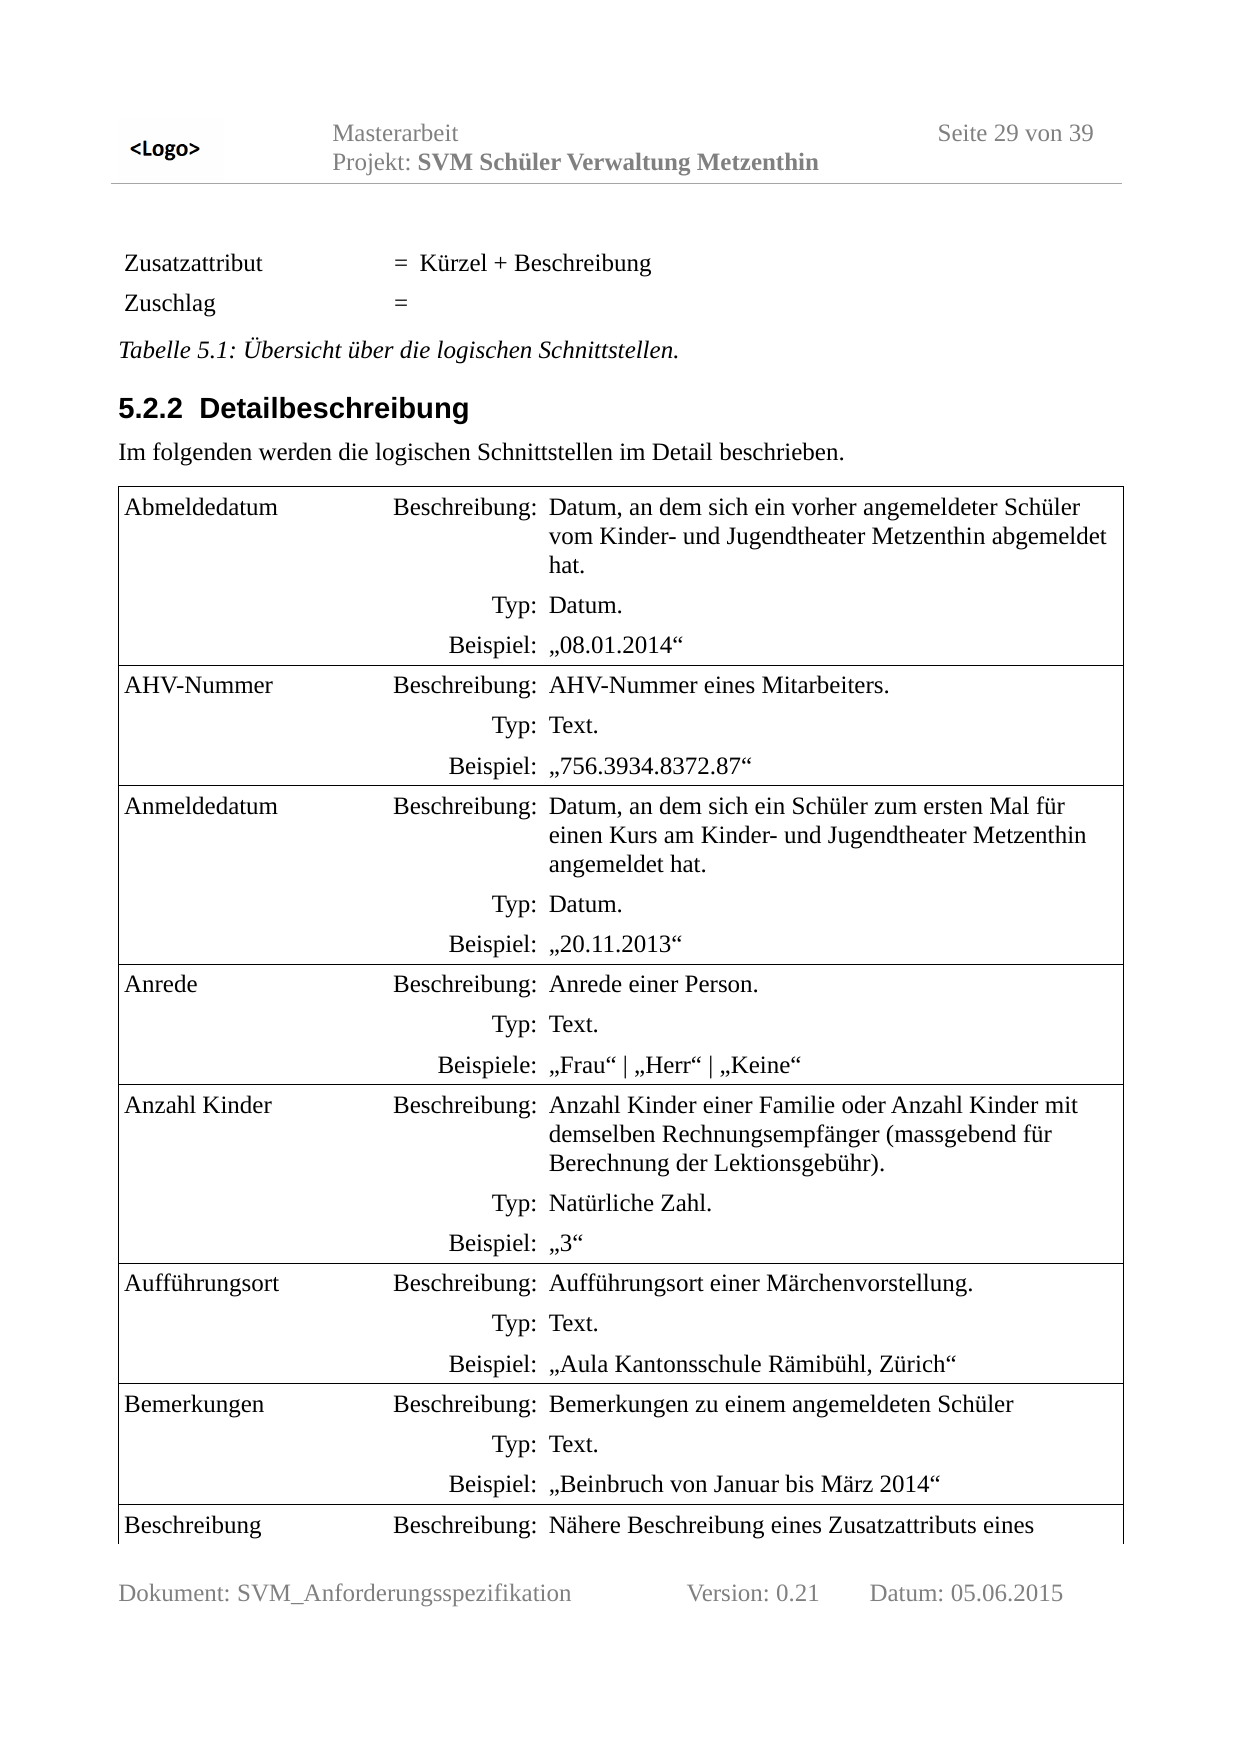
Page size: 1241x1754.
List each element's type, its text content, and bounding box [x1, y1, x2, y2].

table_cell Beschreibung [119, 1505, 384, 1544]
table_cell Anmeldedatum [119, 786, 384, 883]
table_cell [119, 745, 384, 785]
table_cell [119, 1303, 384, 1343]
table_cell = [384, 283, 413, 323]
table_cell [119, 705, 384, 745]
table_cell Beispiel: [384, 1343, 543, 1383]
table_cell Beispiele: [384, 1044, 543, 1084]
text Tabelle 5.1: Übersicht über die logischen Schnittstellen. [118, 335, 1122, 364]
table_cell Text. [543, 1424, 1123, 1464]
table_cell Typ: [384, 705, 543, 745]
table_cell Datum, an dem sich ein Schüler zum ersten Mal für einen Kurs am Kinder- und Jugendtheater Metzenthin angemeldet hat. [543, 786, 1123, 883]
table_cell Typ: [384, 883, 543, 923]
table_cell Datum. [543, 584, 1123, 624]
table_cell Beschreibung: [384, 1085, 543, 1182]
table_cell Bemerkungen zu einem angemeldeten Schüler [543, 1384, 1123, 1423]
table_cell [119, 1424, 384, 1464]
table_cell Zusatzattribut [118, 243, 384, 283]
table_header Beschreibung: [384, 487, 543, 584]
table_cell Text. [543, 705, 1123, 745]
table_cell „Aula Kantonsschule Rämibühl, Zürich“ [543, 1343, 1123, 1383]
table_cell Anzahl Kinder einer Familie oder Anzahl Kinder mit demselben Rechnungsempfänger (massgebend für Berechnung der Lektionsgebühr). [543, 1085, 1123, 1182]
table_cell Beispiel: [384, 1464, 543, 1504]
table_cell [119, 1182, 384, 1222]
table_cell AHV-Nummer eines Mitarbeiters. [543, 666, 1123, 705]
table_cell = [384, 243, 413, 283]
table_cell Beispiel: [384, 745, 543, 785]
table_cell Datum. [543, 883, 1123, 923]
table_cell Typ: [384, 584, 543, 624]
table_cell Anrede einer Person. [543, 965, 1123, 1004]
table_cell [119, 624, 384, 664]
table_cell AHV-Nummer [119, 666, 384, 705]
table_cell Typ: [384, 1182, 543, 1222]
table_cell „08.01.2014“ [543, 624, 1123, 664]
table_cell [119, 1044, 384, 1084]
table_cell „3“ [543, 1222, 1123, 1262]
table_cell [119, 1222, 384, 1262]
picture [118, 118, 224, 183]
table_cell Typ: [384, 1303, 543, 1343]
table_cell Text. [543, 1303, 1123, 1343]
table_cell [119, 1343, 384, 1383]
table_cell [119, 1464, 384, 1504]
table_cell „20.11.2013“ [543, 923, 1123, 963]
table_cell Beispiel: [384, 1222, 543, 1262]
table_cell [119, 923, 384, 963]
table_cell [119, 1004, 384, 1044]
table_cell Text. [543, 1004, 1123, 1044]
table_cell Aufführungsort einer Märchenvorstellung. [543, 1264, 1123, 1303]
table_cell Natürliche Zahl. [543, 1182, 1123, 1222]
table_header Abmeldedatum [119, 487, 384, 584]
table_cell Beschreibung: [384, 1505, 543, 1544]
table_cell Kürzel + Beschreibung [414, 243, 1123, 283]
table_cell Nähere Beschreibung eines Zusatzattributs eines [543, 1505, 1123, 1544]
table_cell [119, 584, 384, 624]
subtitle Detailbeschreibung [118, 391, 1122, 425]
table_cell Beschreibung: [384, 965, 543, 1004]
table_cell [414, 283, 1123, 323]
table_cell „Beinbruch von Januar bis März 2014“ [543, 1464, 1123, 1504]
table_cell Zuschlag [118, 283, 384, 323]
table_cell [119, 883, 384, 923]
table_cell Aufführungsort [119, 1264, 384, 1303]
table_cell „756.3934.8372.87“ [543, 745, 1123, 785]
table_header Datum, an dem sich ein vorher angemeldeter Schüler vom Kinder- und Jugendtheater Metzenthin abgemeldet hat. [543, 487, 1123, 584]
table_cell „Frau“ | „Herr“ | „Keine“ [543, 1044, 1123, 1084]
text Im folgenden werden die logischen Schnittstellen im Detail beschrieben. [118, 437, 1122, 466]
table_cell Beispiel: [384, 624, 543, 664]
table_cell Typ: [384, 1004, 543, 1044]
table_cell Typ: [384, 1424, 543, 1464]
table_cell Beschreibung: [384, 1384, 543, 1423]
table_cell Beschreibung: [384, 786, 543, 883]
table_cell Anzahl Kinder [119, 1085, 384, 1182]
table_cell Anrede [119, 965, 384, 1004]
table_cell Beschreibung: [384, 666, 543, 705]
table_cell Beispiel: [384, 923, 543, 963]
table_cell Beschreibung: [384, 1264, 543, 1303]
table_cell Bemerkungen [119, 1384, 384, 1423]
